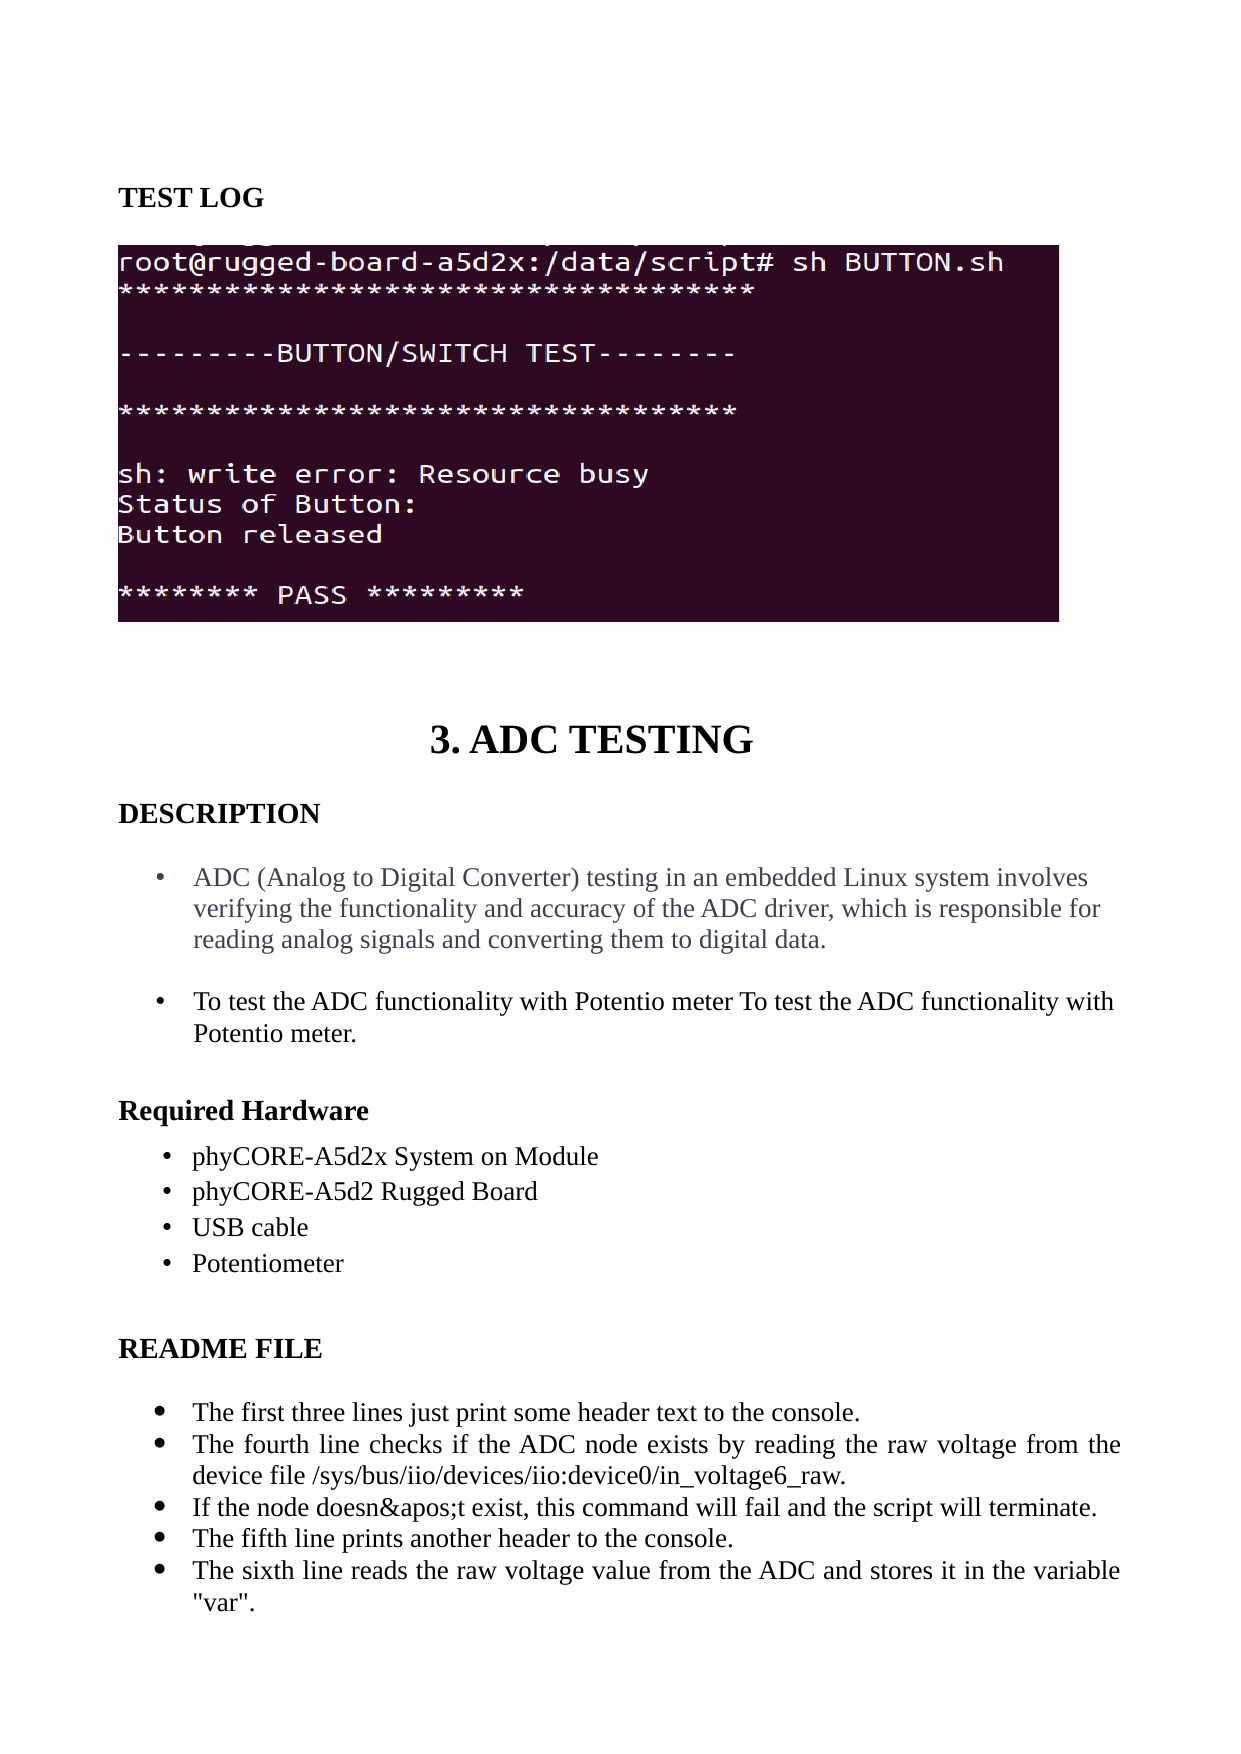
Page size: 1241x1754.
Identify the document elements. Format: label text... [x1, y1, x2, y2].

subtitle Required Hardware [118, 1093, 1122, 1127]
list If the node doesn&apos;t exist, this command will fail and the script will terminate. [154, 1491, 1122, 1522]
list The first three lines just print some header text to the console. [154, 1396, 1122, 1428]
picture [118, 375, 223, 622]
text README FILE [118, 1331, 1122, 1365]
list ADC (Analog to Digital Converter) testing in an embedded Linux system involves verifying the functionality and accuracy of the ADC driver, which is responsible for reading analog signals and converting them to digital data. [156, 861, 1122, 954]
list phyCORE-A5d2x System on Module [162, 1139, 1122, 1171]
list The fifth line prints another header to the console. [154, 1522, 1122, 1554]
list The fourth line checks if the ADC node exists by reading the raw voltage from the device file /sys/bus/iio/devices/iio:device0/in_voltage6_raw. [154, 1428, 1122, 1491]
list To test the ADC functionality with Potentio meter To test the ADC functionality with Potentio meter. [156, 985, 1122, 1048]
list phyCORE-A5d2 Rugged Board [162, 1176, 1122, 1207]
text TEST LOG [118, 180, 1122, 214]
list Potentiometer [162, 1247, 1122, 1279]
text DESCRIPTION [118, 796, 1122, 829]
text 3. ADC TESTING [118, 714, 1122, 762]
list USB cable [162, 1211, 1122, 1243]
list The sixth line reads the raw voltage value from the ADC and stores it in the variable "var". [154, 1554, 1122, 1617]
